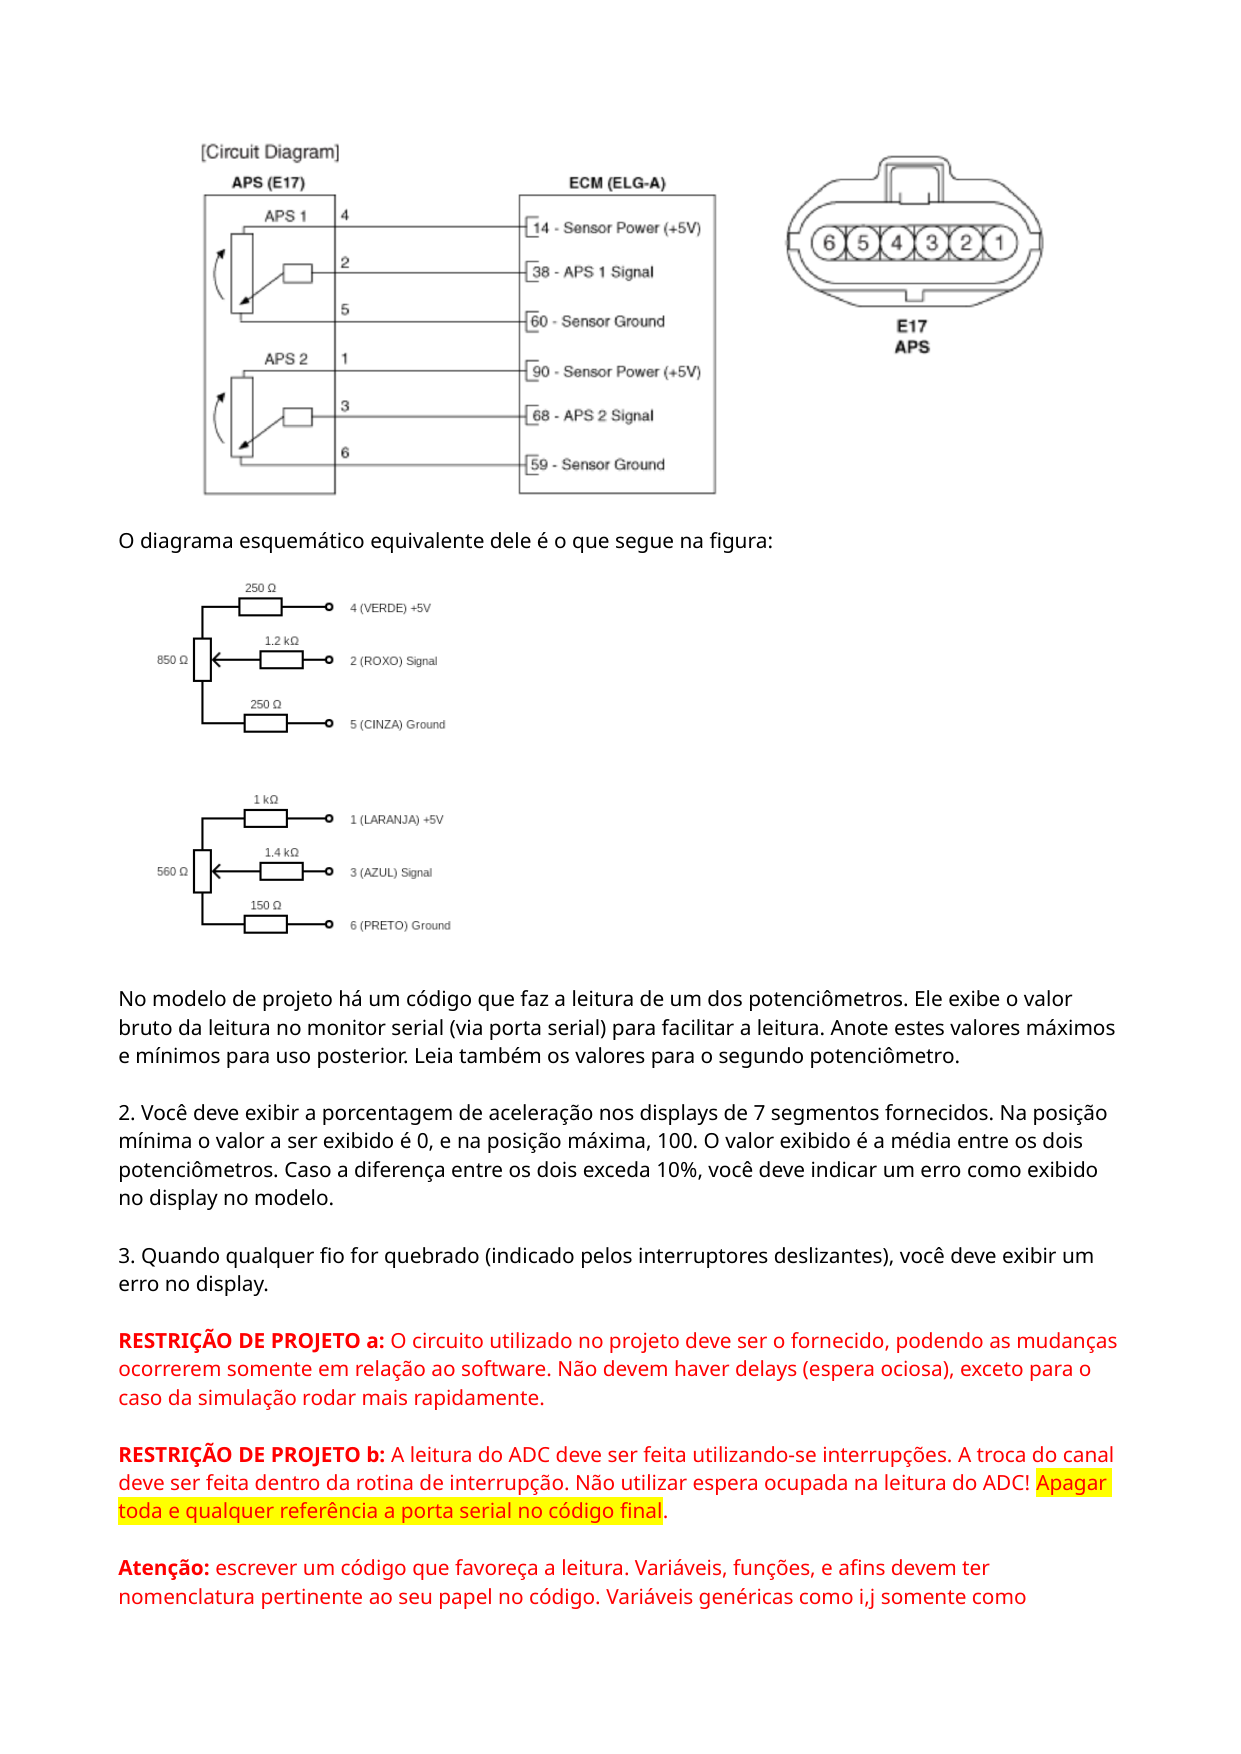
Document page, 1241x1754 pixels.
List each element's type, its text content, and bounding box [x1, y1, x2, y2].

text 2. Você deve exibir a porcentagem de aceleração nos displays de 7 segmentos fornecidos. Na posição mínima o valor a ser exibido é 0, e na posição máxima, 100. O valor exibido é a média entre os dois potenciômetros. Caso a diferença entre os dois exceda 10%, você deve indicar um erro como exibido no display no modelo. [118, 1098, 1122, 1212]
text Atenção: escrever um código que favoreça a leitura. Variáveis, funções, e afins devem ter nomenclatura pertinente ao seu papel no código. Variáveis genéricas como i,j somente como [118, 1553, 1122, 1610]
text 3. Quando qualquer fio for quebrado (indicado pelos interruptores deslizantes), você deve exibir um erro no display. [118, 1241, 1122, 1298]
text RESTRIÇÃO DE PROJETO a: O circuito utilizado no projeto deve ser o fornecido, podendo as mudanças ocorrerem somente em relação ao software. Não devem haver delays (espera ociosa), exceto para o caso da simulação rodar mais rapidamente. [118, 1326, 1122, 1411]
text RESTRIÇÃO DE PROJETO b: A leitura do ADC deve ser feita utilizando-se interrupções. A troca do canal deve ser feita dentro da rotina de interrupção. Não utilizar espera ocupada na leitura do ADC! Apagar toda e qualquer referência a porta serial no código final. [118, 1440, 1122, 1525]
text O diagrama esquemático equivalente dele é o que segue na figura: [118, 526, 1122, 555]
text No modelo de projeto há um código que faz a leitura de um dos potenciômetros. Ele exibe o valor bruto da leitura no monitor serial (via porta serial) para facilitar a leitura. Anote estes valores máximos e mínimos para uso posterior. Leia também os valores para o segundo potenciômetro. [118, 984, 1122, 1070]
